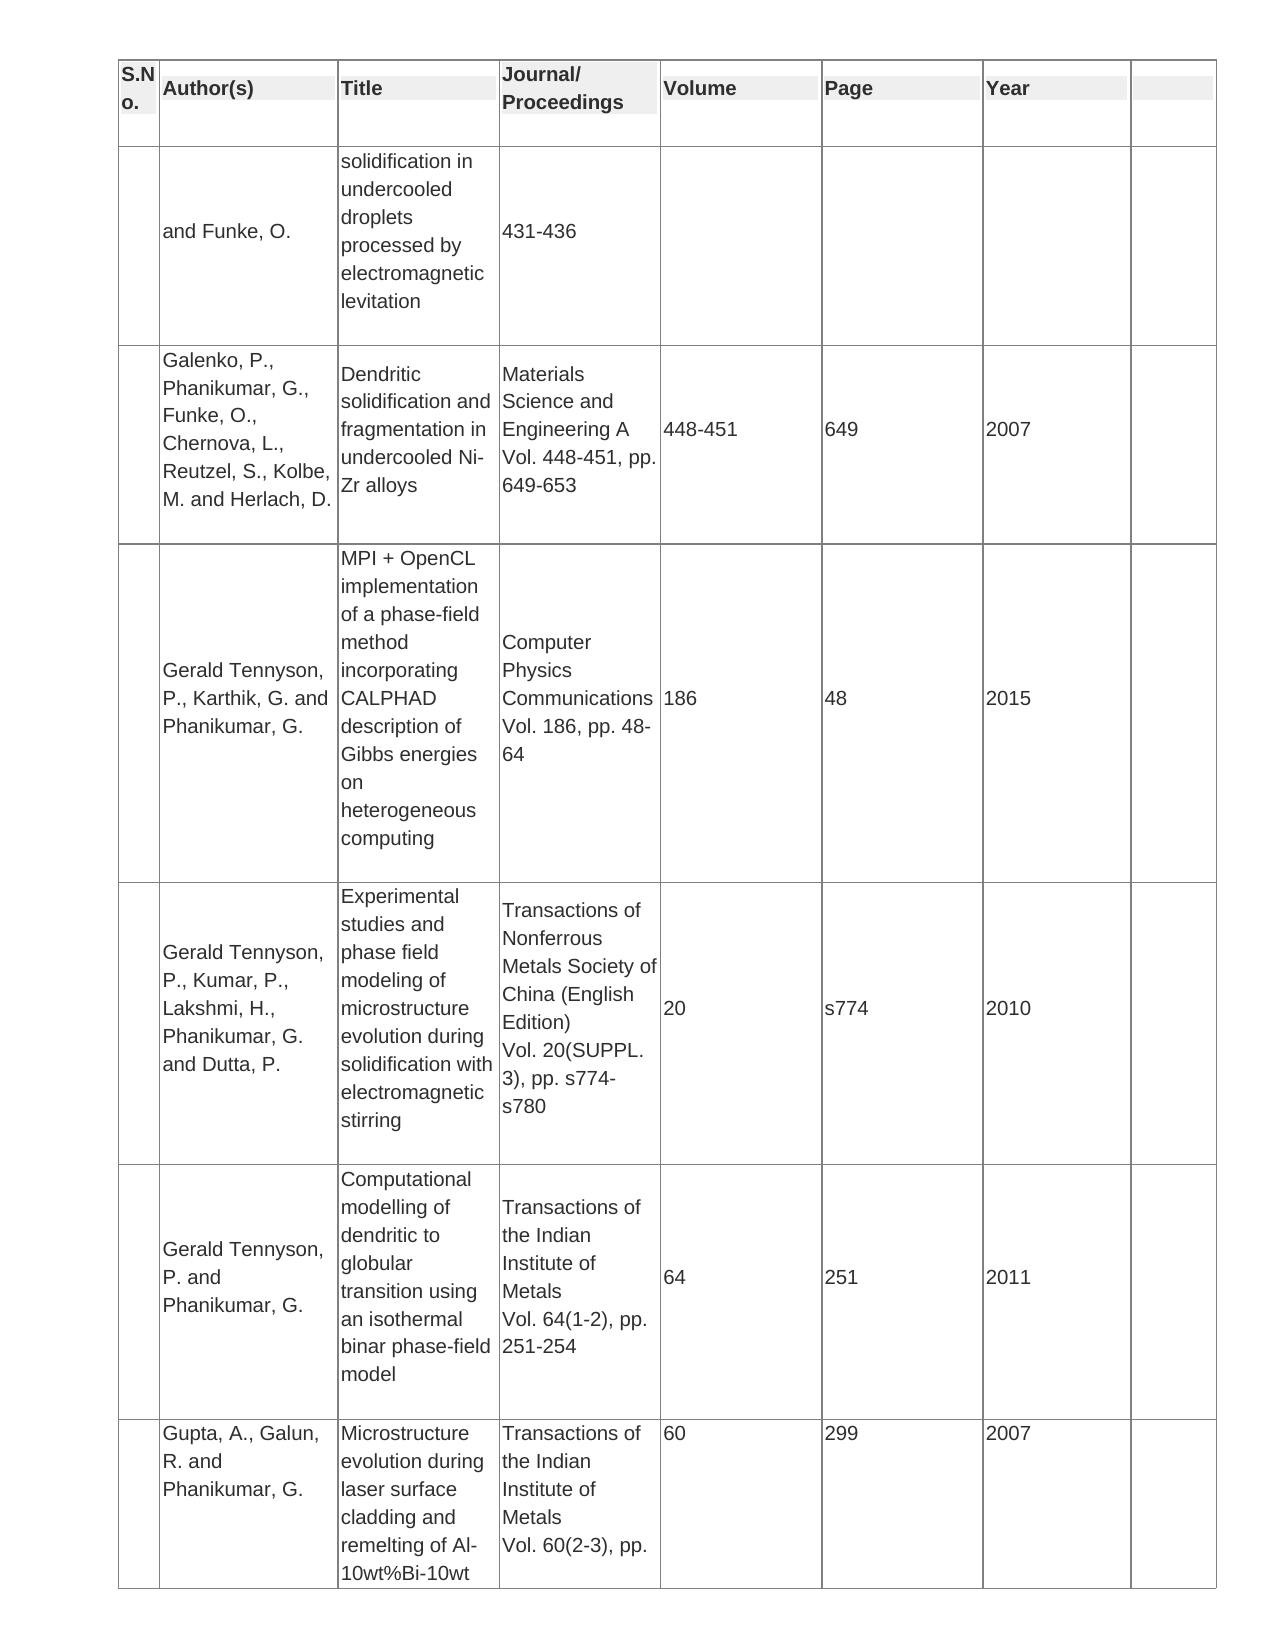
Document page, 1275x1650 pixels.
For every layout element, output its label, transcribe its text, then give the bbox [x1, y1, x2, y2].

table_header Title [339, 61, 499, 146]
table_cell 186 [661, 545, 821, 882]
table_cell MPI + OpenCL implementation of a phase-field method incorporating CALPHAD description of Gibbs energies on heterogeneous computing [339, 545, 499, 882]
table_cell [119, 883, 159, 1164]
table_cell Computer Physics Communications Vol. 186, pp. 48-64 [500, 545, 660, 882]
table_cell [119, 147, 159, 345]
table_cell 64 [661, 1165, 821, 1418]
table_cell Microstructure evolution during laser surface cladding and remelting of Al-10wt%Bi-10wt [339, 1420, 499, 1588]
table_cell Gupta, A., Galun, R. and Phanikumar, G. [160, 1420, 337, 1588]
table_header Page [823, 61, 982, 146]
table_cell 2007 [984, 1420, 1130, 1588]
table_cell Dendritic solidification and fragmentation in undercooled Ni-Zr alloys [339, 346, 499, 543]
table_cell Gerald Tennyson, P., Kumar, P., Lakshmi, H., Phanikumar, G. and Dutta, P. [160, 883, 337, 1164]
table_header S.No. [119, 61, 159, 146]
table_cell 448-451 [661, 346, 821, 543]
table_cell Gerald Tennyson, P. and Phanikumar, G. [160, 1165, 337, 1418]
table_cell 2007 [984, 346, 1130, 543]
table_cell [661, 147, 821, 345]
table_cell Transactions of Nonferrous Metals Society of China (English Edition) Vol. 20(SUPPL. 3), pp. s774-s780 [500, 883, 660, 1164]
table_cell [119, 1420, 159, 1588]
table_cell [1132, 147, 1216, 345]
table_cell [984, 147, 1130, 345]
table_cell Transactions of the Indian Institute of Metals Vol. 60(2-3), pp. [500, 1420, 660, 1588]
table_cell 2011 [984, 1165, 1130, 1418]
table_header [1132, 61, 1216, 146]
table_cell 20 [661, 883, 821, 1164]
table_cell Transactions of the Indian Institute of Metals Vol. 64(1-2), pp. 251-254 [500, 1165, 660, 1418]
table_cell Gerald Tennyson, P., Karthik, G. and Phanikumar, G. [160, 545, 337, 882]
table_cell 251 [823, 1165, 982, 1418]
table_cell [1132, 545, 1216, 882]
table_cell [1132, 346, 1216, 543]
table_cell 2010 [984, 883, 1130, 1164]
table_cell [823, 147, 982, 345]
table_cell Computational modelling of dendritic to globular transition using an isothermal binar phase-field model [339, 1165, 499, 1418]
table_cell [1132, 883, 1216, 1164]
table_cell 60 [661, 1420, 821, 1588]
table_cell 299 [823, 1420, 982, 1588]
table_cell [1132, 1165, 1216, 1418]
table_cell [119, 545, 159, 882]
table_cell [119, 1165, 159, 1418]
table_cell and Funke, O. [160, 147, 337, 345]
table_cell 649 [823, 346, 982, 543]
table_cell 48 [823, 545, 982, 882]
table_cell Experimental studies and phase field modeling of microstructure evolution during solidification with electromagnetic stirring [339, 883, 499, 1164]
table_cell 431-436 [500, 147, 660, 345]
table_cell solidification in undercooled droplets processed by electromagnetic levitation [339, 147, 499, 345]
table_cell 2015 [984, 545, 1130, 882]
table_cell s774 [823, 883, 982, 1164]
table_cell Materials Science and Engineering A Vol. 448-451, pp. 649-653 [500, 346, 660, 543]
table_cell [119, 346, 159, 543]
table_cell Galenko, P., Phanikumar, G., Funke, O., Chernova, L., Reutzel, S., Kolbe, M. and Herlach, D. [160, 346, 337, 543]
table_header Year [984, 61, 1130, 146]
table_cell [1132, 1420, 1216, 1588]
table_header Volume [661, 61, 821, 146]
table_header Author(s) [160, 61, 337, 146]
table_header Journal/Proceedings [500, 61, 660, 146]
